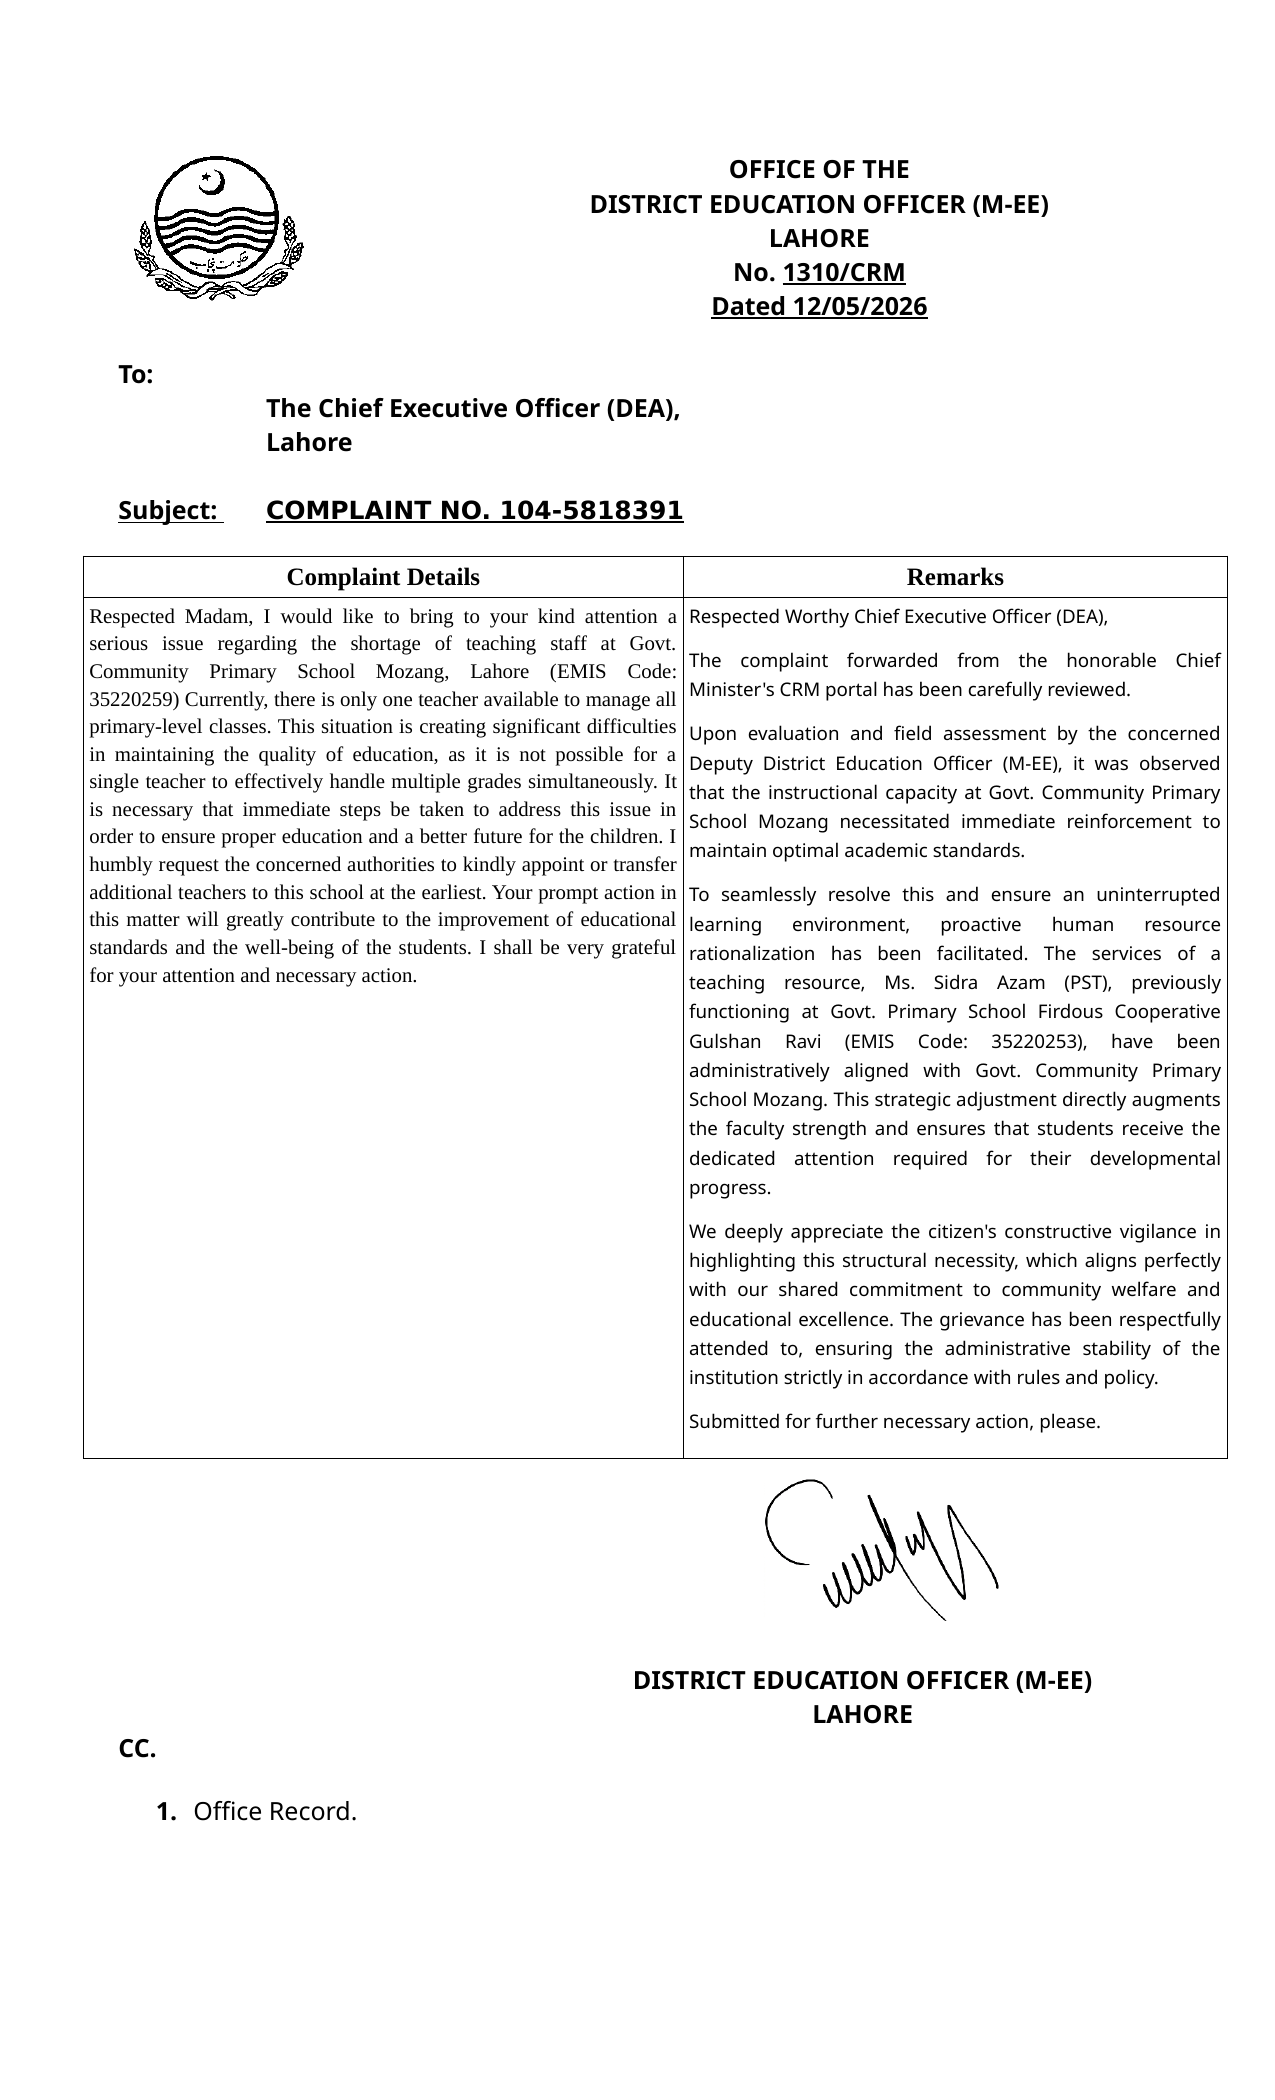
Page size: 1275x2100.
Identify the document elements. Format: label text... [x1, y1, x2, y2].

text The Chief Executive Officer (DEA), [118, 391, 1157, 425]
picture [130, 152, 308, 307]
text To: [118, 357, 1157, 391]
table_cell Respected Madam, I would like to bring to your kind attention a serious issue regarding the shortage of teaching staff at Govt. Community Primary School Mozang, Lahore (EMIS Code: 35220259) Currently, there is only one teacher available to manage all primary-level classes. This situation is creating significant difficulties in maintaining the quality of education, as it is not possible for a single teacher to effectively handle multiple grades simultaneously. It is necessary that immediate steps be taken to address this issue in order to ensure proper education and a better future for the children. I humbly request the concerned authorities to kindly appoint or transfer additional teachers to this school at the earliest. Your prompt action in this matter will greatly contribute to the improvement of educational standards and the well-being of the students. I shall be very grateful for your attention and necessary action. [84, 598, 683, 1457]
table_header [118, 152, 373, 322]
table_header Remarks [684, 557, 1227, 597]
text LAHORE [568, 1697, 1157, 1731]
text DISTRICT EDUCATION OFFICER (M-EE) [568, 1663, 1157, 1697]
list Office Record. [156, 1794, 1157, 1828]
table_header Complaint Details [84, 557, 683, 597]
table_cell Respected Worthy Chief Executive Officer (DEA), The complaint forwarded from the honorable Chief Minister's CRM portal has been carefully reviewed. Upon evaluation and field assessment by the concerned Deputy District Education Officer (M-EE), it was observed that the instructional capacity at Govt. Community Primary School Mozang necessitated immediate reinforcement to maintain optimal academic standards. To seamlessly resolve this and ensure an uninterrupted learning environment, proactive human resource rationalization has been facilitated. The services of a teaching resource, Ms. Sidra Azam (PST), previously functioning at Govt. Primary School Firdous Cooperative Gulshan Ravi (EMIS Code: 35220253), have been administratively aligned with Govt. Community Primary School Mozang. This strategic adjustment directly augments the faculty strength and ensures that students receive the dedicated attention required for their developmental progress. We deeply appreciate the citizen's constructive vigilance in highlighting this structural necessity, which aligns perfectly with our shared commitment to community welfare and educational excellence. The grievance has been respectfully attended to, ensuring the administrative stability of the institution strictly in accordance with rules and policy. Submitted for further necessary action, please. [684, 598, 1227, 1457]
table_header OFFICE OF THE DISTRICT EDUCATION OFFICER (M-EE) LAHORE No. 1310/CRM Dated 12/05/2026 [373, 152, 1116, 322]
text CC. [118, 1731, 1157, 1765]
text Lahore [118, 425, 1157, 459]
picture [778, 1477, 1019, 1624]
text Subject: COMPLAINT NO. 104-5818391 [118, 493, 1157, 527]
